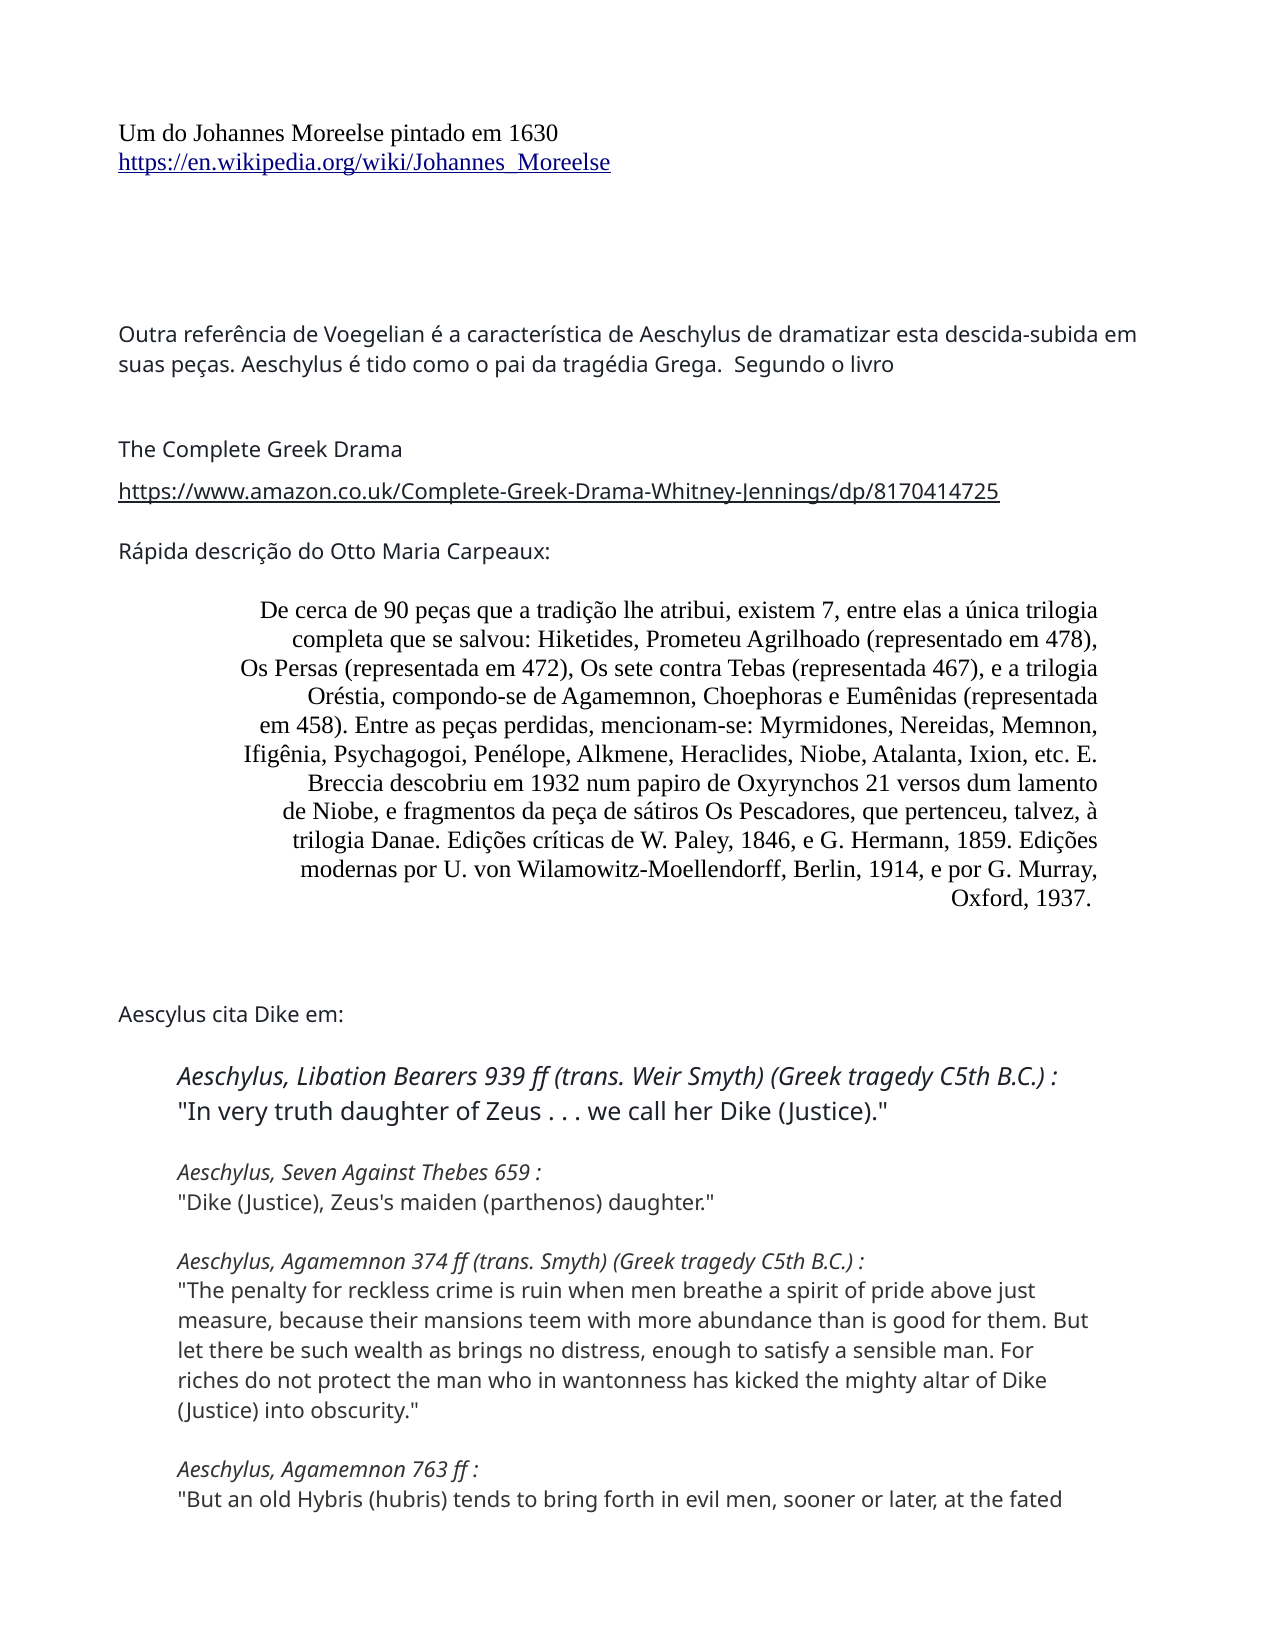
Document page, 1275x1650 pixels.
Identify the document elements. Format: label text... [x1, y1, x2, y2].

text https://en.wikipedia.org/wiki/Johannes_Moreelse [118, 147, 1157, 176]
text Outra referência de Voegelian é a característica de Aeschylus de dramatizar esta descida-subida em suas peças. Aeschylus é tido como o pai da tragédia Grega. Segundo o livro [118, 319, 1157, 379]
text Aescylus cita Dike em: [118, 999, 1157, 1029]
text Aeschylus, Agamemnon 763 ff : "But an old Hybris (hubris) tends to bring forth in evil men, sooner or later, at the fated [177, 1454, 1098, 1513]
text De cerca de 90 peças que a tradição lhe atribui, existem 7, entre elas a única trilogia completa que se salvou: Hiketides, Prometeu Agrilhoado (representado em 478), Os Persas (representada em 472), Os sete contra Tebas (representada 467), e a trilogia Oréstia, compondo-se de Agamemnon, Choephoras e Eumênidas (representada em 458). Entre as peças perdidas, mencionam-se: Myrmidones, Nereidas, Memnon, Ifigênia, Psychagogoi, Penélope, Alkmene, Heraclides, Niobe, Atalanta, Ixion, etc. E. Breccia descobriu em 1932 num papiro de Oxyrynchos 21 versos dum lamento de Niobe, e fragmentos da peça de sátiros Os Pescadores, que pertenceu, talvez, à trilogia Danae. Edições críticas de W. Paley, 1846, e G. Hermann, 1859. Edições modernas por U. von Wilamowitz-Moellendorff, Berlin, 1914, e por G. Murray, Oxford, 1937. [177, 595, 1098, 940]
text https://www.amazon.co.uk/Complete-Greek-Drama-Whitney-Jennings/dp/8170414725 [118, 476, 1157, 506]
text Um do Johannes Moreelse pintado em 1630 [118, 118, 1157, 147]
text Aeschylus, Agamemnon 374 ff (trans. Smyth) (Greek tragedy C5th B.C.) : "The penalty for reckless crime is ruin when men breathe a spirit of pride above just measure, because their mansions teem with more abundance than is good for them. But let there be such wealth as brings no distress, enough to satisfy a sensible man. For riches do not protect the man who in wantonness has kicked the mighty altar of Dike (Justice) into obscurity." [177, 1246, 1098, 1424]
text Rápida descrição do Otto Maria Carpeaux: [118, 536, 1157, 565]
text Aeschylus, Libation Bearers 939 ff (trans. Weir Smyth) (Greek tragedy C5th B.C.) : "In very truth daughter of Zeus . . . we call her Dike (Justice)." [177, 1059, 1098, 1127]
text Aeschylus, Seven Against Thebes 659 : "Dike (Justice), Zeus's maiden (parthenos) daughter." [177, 1157, 1098, 1216]
subtitle The Complete Greek Drama [118, 434, 1157, 463]
